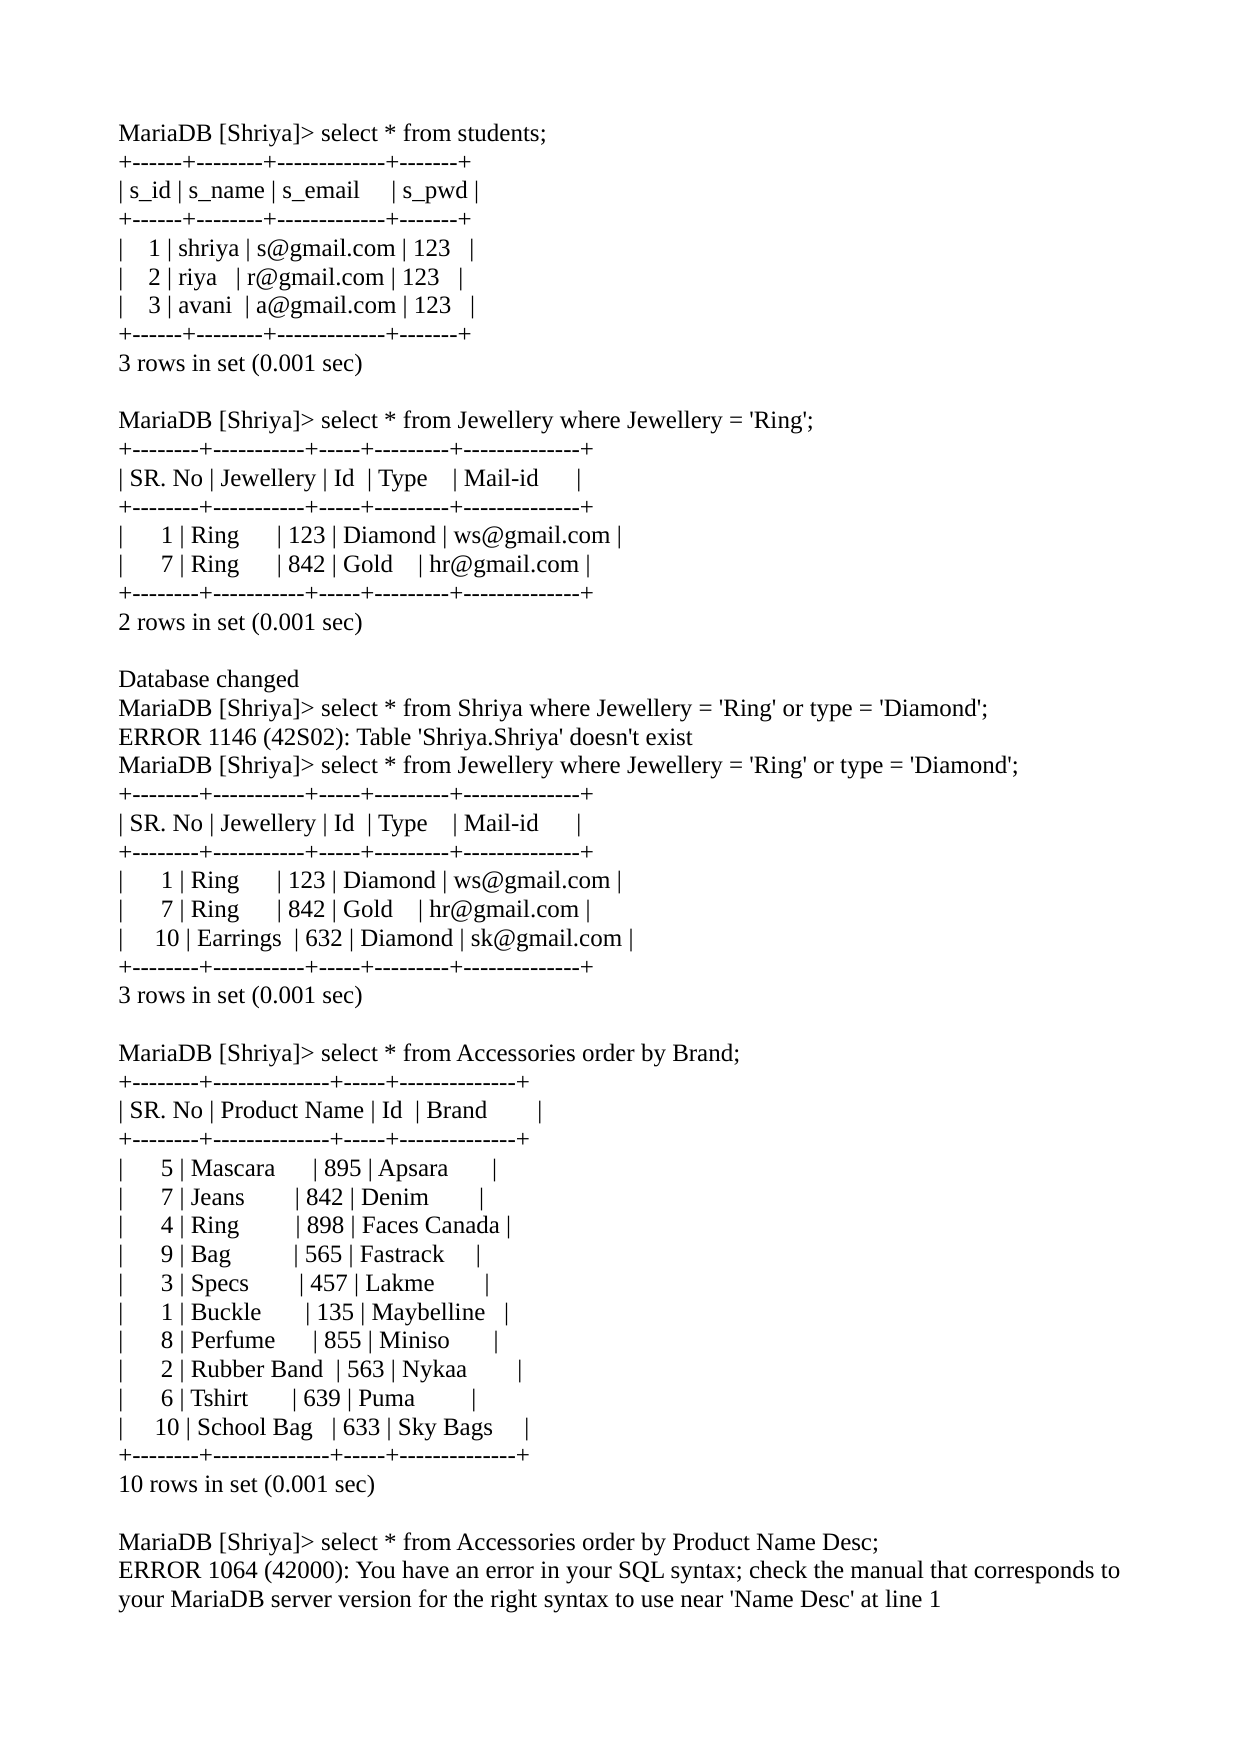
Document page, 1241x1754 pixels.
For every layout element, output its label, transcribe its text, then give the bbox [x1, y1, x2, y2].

text 2 rows in set (0.001 sec) [118, 607, 1122, 636]
text +--------+-----------+-----+---------+--------------+ [118, 837, 1122, 866]
text +------+--------+-------------+-------+ [118, 204, 1122, 233]
text | 7 | Ring | 842 | Gold | hr@gmail.com | [118, 894, 1122, 923]
text | 3 | avani | a@gmail.com | 123 | [118, 291, 1122, 319]
text +--------+-----------+-----+---------+--------------+ [118, 952, 1122, 981]
text MariaDB [Shriya]> select * from Accessories order by Brand; [118, 1038, 1122, 1067]
text +------+--------+-------------+-------+ [118, 147, 1122, 176]
text | 1 | shriya | s@gmail.com | 123 | [118, 233, 1122, 262]
text | 7 | Jeans | 842 | Denim | [118, 1182, 1122, 1211]
text | 1 | Ring | 123 | Diamond | ws@gmail.com | [118, 521, 1122, 549]
text | 2 | riya | r@gmail.com | 123 | [118, 262, 1122, 291]
text | 9 | Bag | 565 | Fastrack | [118, 1239, 1122, 1268]
text +--------+-----------+-----+---------+--------------+ [118, 434, 1122, 463]
text ERROR 1146 (42S02): Table 'Shriya.Shriya' doesn't exist [118, 722, 1122, 751]
text 3 rows in set (0.001 sec) [118, 348, 1122, 377]
text | SR. No | Jewellery | Id | Type | Mail-id | [118, 463, 1122, 492]
text | 3 | Specs | 457 | Lakme | [118, 1268, 1122, 1297]
text | 8 | Perfume | 855 | Miniso | [118, 1326, 1122, 1354]
text +------+--------+-------------+-------+ [118, 319, 1122, 348]
text MariaDB [Shriya]> select * from Accessories order by Product Name Desc; [118, 1527, 1122, 1556]
text | 1 | Buckle | 135 | Maybelline | [118, 1297, 1122, 1326]
text MariaDB [Shriya]> select * from Jewellery where Jewellery = 'Ring' or type = 'Diamond'; [118, 751, 1122, 779]
text ERROR 1064 (42000): You have an error in your SQL syntax; check the manual that corresponds to your MariaDB server version for the right syntax to use near 'Name Desc' at line 1 [118, 1556, 1122, 1613]
text +--------+--------------+-----+--------------+ [118, 1124, 1122, 1153]
text +--------+-----------+-----+---------+--------------+ [118, 578, 1122, 607]
text | 2 | Rubber Band | 563 | Nykaa | [118, 1354, 1122, 1383]
text | 10 | School Bag | 633 | Sky Bags | [118, 1412, 1122, 1441]
text | 6 | Tshirt | 639 | Puma | [118, 1383, 1122, 1412]
text | 5 | Mascara | 895 | Apsara | [118, 1153, 1122, 1182]
text +--------+--------------+-----+--------------+ [118, 1067, 1122, 1096]
text Database changed [118, 664, 1122, 693]
text MariaDB [Shriya]> select * from students; [118, 118, 1122, 147]
text +--------+--------------+-----+--------------+ [118, 1441, 1122, 1469]
text MariaDB [Shriya]> select * from Shriya where Jewellery = 'Ring' or type = 'Diamond'; [118, 693, 1122, 722]
text +--------+-----------+-----+---------+--------------+ [118, 779, 1122, 808]
text 10 rows in set (0.001 sec) [118, 1469, 1122, 1498]
text | 4 | Ring | 898 | Faces Canada | [118, 1211, 1122, 1239]
text MariaDB [Shriya]> select * from Jewellery where Jewellery = 'Ring'; [118, 406, 1122, 434]
text | SR. No | Product Name | Id | Brand | [118, 1096, 1122, 1124]
text | 7 | Ring | 842 | Gold | hr@gmail.com | [118, 549, 1122, 578]
text | s_id | s_name | s_email | s_pwd | [118, 176, 1122, 204]
text | SR. No | Jewellery | Id | Type | Mail-id | [118, 808, 1122, 837]
text | 10 | Earrings | 632 | Diamond | sk@gmail.com | [118, 923, 1122, 952]
text +--------+-----------+-----+---------+--------------+ [118, 492, 1122, 521]
text | 1 | Ring | 123 | Diamond | ws@gmail.com | [118, 866, 1122, 894]
text 3 rows in set (0.001 sec) [118, 981, 1122, 1009]
